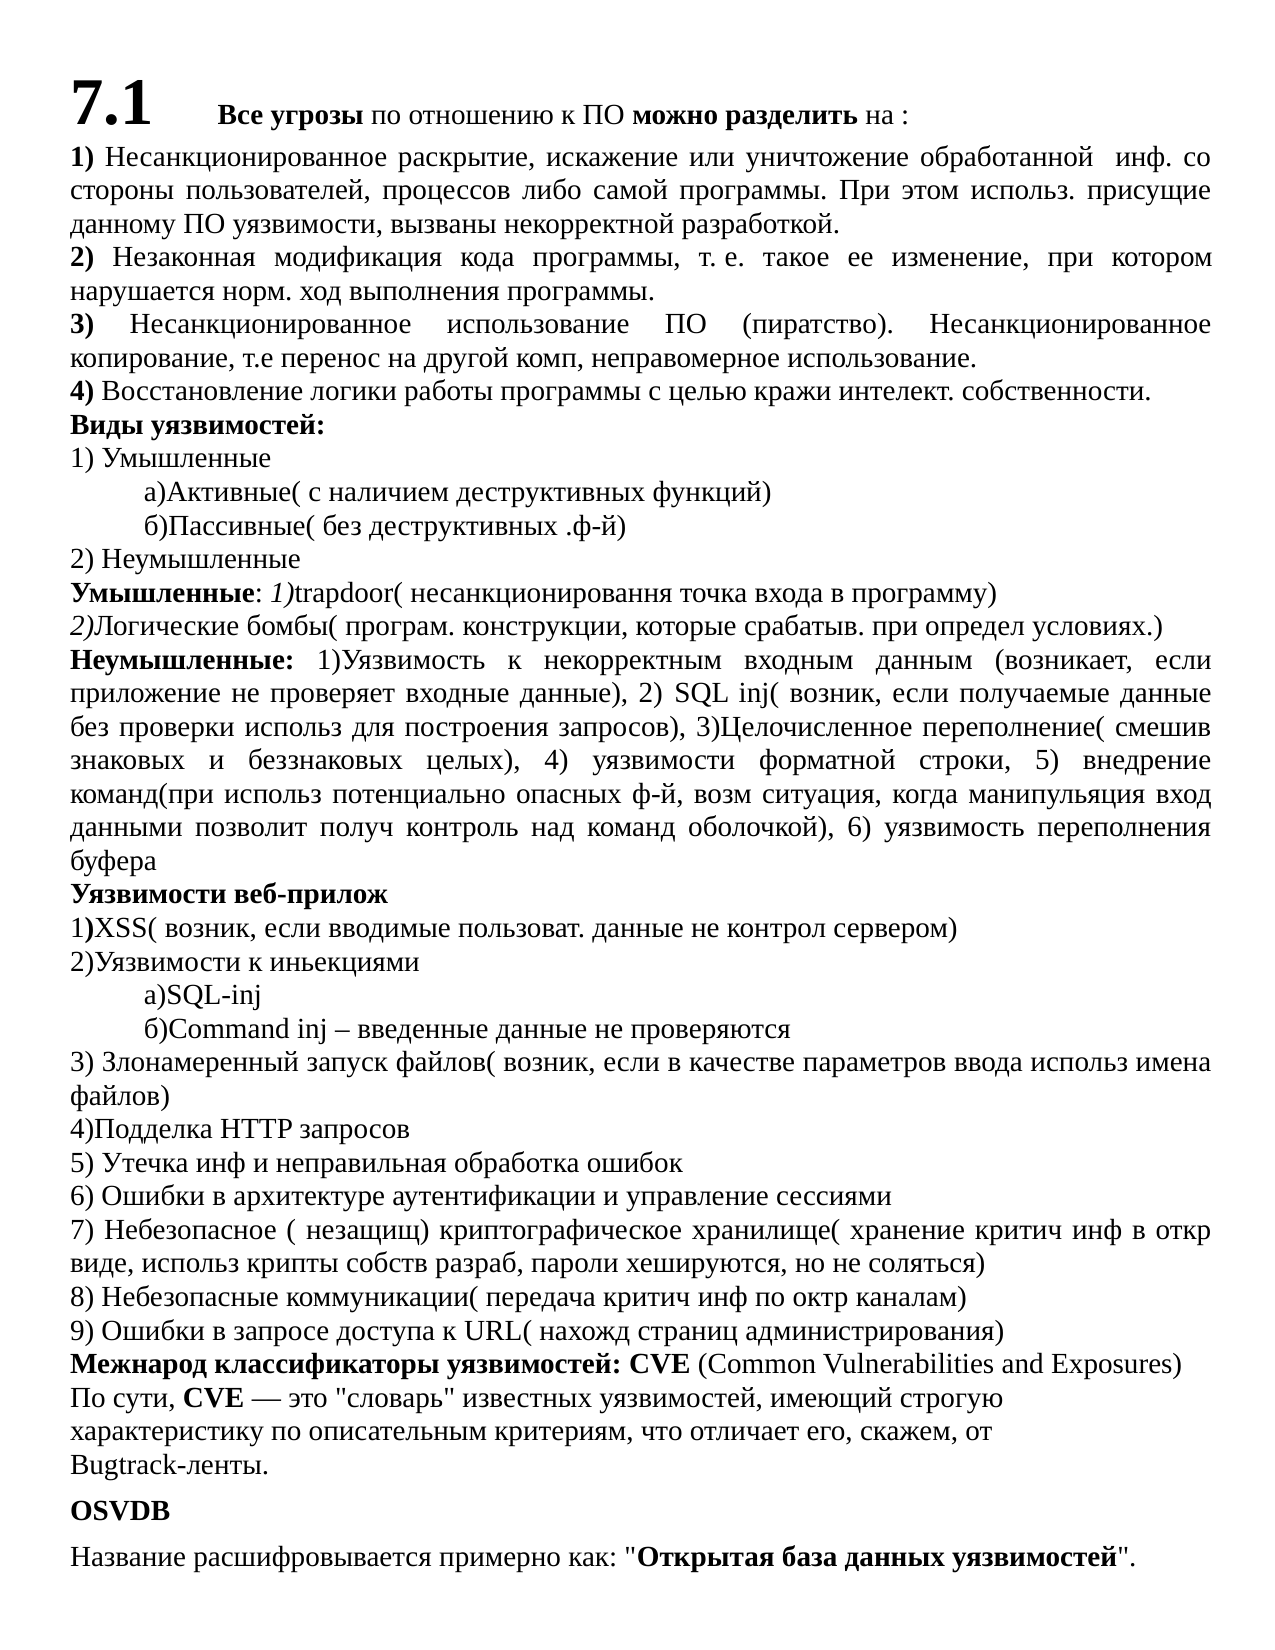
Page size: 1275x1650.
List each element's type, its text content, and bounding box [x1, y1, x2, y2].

text Неумышленные: 1)Уязвимость к некорректным входным данным (возникает, если приложение не проверяет входные данные), 2) SQL inj( возник, если получаемые данные без проверки использ для построения запросов), 3)Целочисленное переполнение( смешив знаковых и беззнаковых целых), 4) уязвимости форматной строки, 5) внедрение команд(при использ потенциально опасных ф-й, возм ситуация, когда манипульяция вход данными позволит получ контроль над команд оболочкой), 6) уязвимость переполнения буфера [70, 642, 1212, 877]
text 1) Умышленные [70, 441, 1212, 474]
text Межнарод классификаторы уязвимостей: СVE (Common Vulnerabilities and Exposures) [70, 1346, 1212, 1380]
text 3) Несанкционированное использование ПО (пиратство). Несанкционированное копирование, т.е перенос на другой комп, неправомерное использование. [70, 306, 1212, 373]
text 2)Логические бомбы( програм. конструкции, которые срабатыв. при определ условиях.) [70, 608, 1212, 642]
text Уязвимости веб-прилож [70, 877, 1212, 910]
text Умышленные: 1)trapdoor( несанкционировання точка входа в программу) [70, 575, 1212, 608]
text 1) Несанкционированное раскрытие, искажение или уничтожение обработанной инф. со стороны пользователей, процессов либо самой программы. При этом использ. присущие данному ПО уязвимости, вызваны некорректной разработкой. [70, 139, 1212, 239]
text 2)Уязвимости к иньекциями [70, 944, 1212, 977]
text 9) Ошибки в запросе доступа к URL( нахожд страниц администрирования) [70, 1313, 1212, 1346]
text 6) Ошибки в архитектуре аутентификации и управление сессиями [70, 1178, 1212, 1212]
text 5) Утечка инф и неправильная обработка ошибок [70, 1145, 1212, 1178]
text 7) Небезопасное ( незащищ) криптографическое хранилище( хранение критич инф в откр виде, использ крипты собств разраб, пароли хешируются, но не соляться) [70, 1212, 1212, 1279]
text 8) Небезопасные коммуникации( передача критич инф по октр каналам) [70, 1279, 1212, 1313]
text 2) Неумышленные [70, 541, 1212, 575]
text б)Пассивные( без деструктивных .ф-й) [70, 508, 1212, 541]
text 7.1 Все угрозы по отношению к ПО можно разделить на : [70, 62, 1212, 139]
text 1)XSS( возник, если вводимые пользоват. данные не контрол сервером) [70, 910, 1212, 944]
text 4) Восстановление логики работы программы с целью кражи интелект. собственности. [70, 373, 1212, 407]
text а)SQL-inj [70, 977, 1212, 1011]
text Название расшифровывается примерно как: "Открытая база данных уязвимостей". [70, 1539, 1212, 1572]
text По сути, CVE — это "словарь" известных уязвимостей, имеющий строгую характеристику по описательным критериям, что отличает его, скажем, от Bugtrack-ленты. [70, 1380, 1212, 1480]
text 3) Злонамеренный запуск файлов( возник, если в качестве параметров ввода использ имена файлов) [70, 1044, 1212, 1111]
text 2) Незаконная модификация кода программы, т. е. такое ее изменение, при котором нарушается норм. ход выполнения программы. [70, 239, 1212, 306]
text OSVDB [70, 1493, 1212, 1526]
text б)Command inj – введенные данные не проверяются [70, 1011, 1212, 1044]
text 4)Подделка HTTP запросов [70, 1111, 1212, 1145]
text а)Активные( с наличием деструктивных функций) [70, 474, 1212, 508]
text Виды уязвимостей: [70, 407, 1212, 441]
